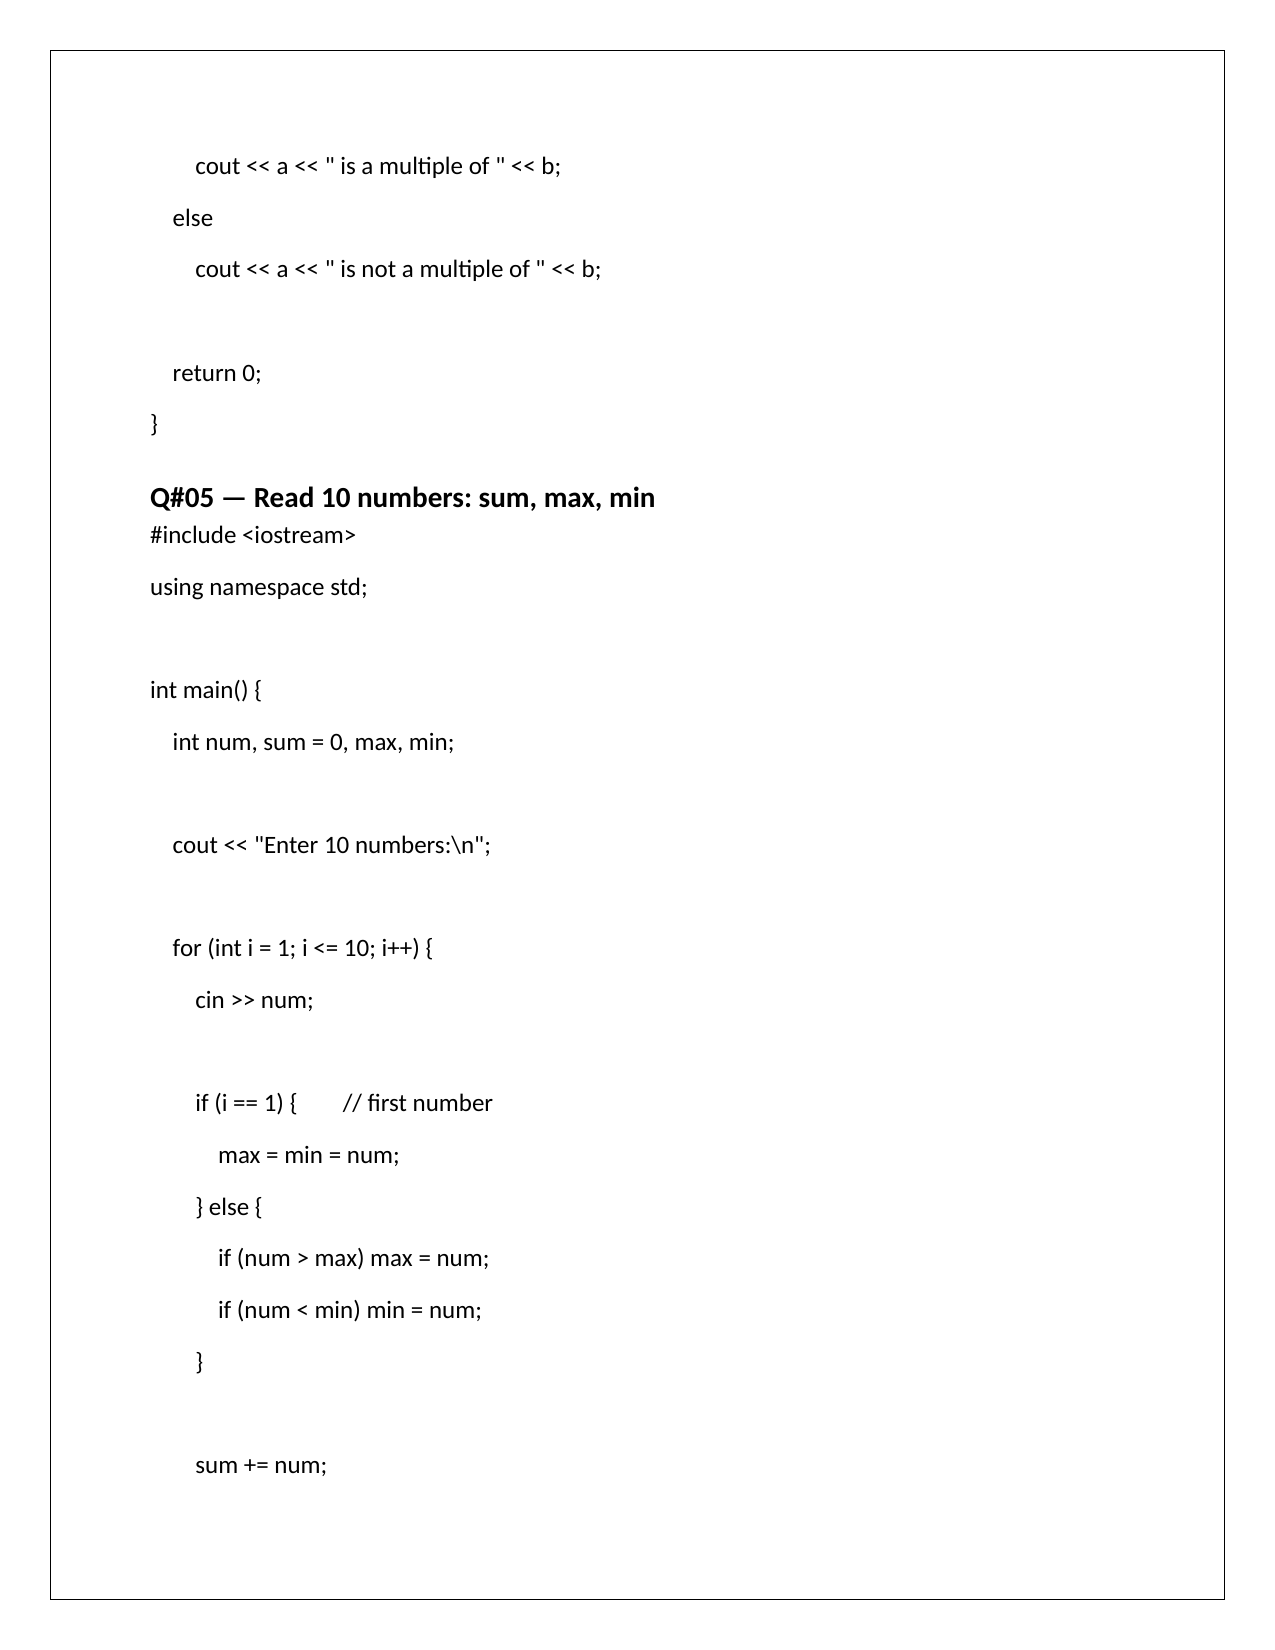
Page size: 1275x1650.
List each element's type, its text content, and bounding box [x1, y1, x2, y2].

text cout << a << " is not a multiple of " << b; [150, 253, 1125, 284]
text max = min = num; [150, 1139, 1125, 1170]
text int main() { [150, 674, 1125, 705]
text cout << a << " is a multiple of " << b; [150, 150, 1125, 181]
text for (int i = 1; i <= 10; i++) { [150, 933, 1125, 963]
text } else { [150, 1191, 1125, 1221]
text return 0; [150, 357, 1125, 387]
text else [150, 202, 1125, 232]
text cin >> num; [150, 984, 1125, 1015]
text cout << "Enter 10 numbers:\n"; [150, 829, 1125, 860]
text using namespace std; [150, 571, 1125, 601]
text if (num > max) max = num; [150, 1243, 1125, 1273]
text sum += num; [150, 1449, 1125, 1480]
text } Q#05 — Read 10 numbers: sum, max, min #include <iostream> [150, 408, 1125, 550]
text if (num < min) min = num; [150, 1294, 1125, 1325]
text int num, sum = 0, max, min; [150, 726, 1125, 756]
text if (i == 1) { // first number [150, 1088, 1125, 1118]
text } [150, 1346, 1125, 1376]
